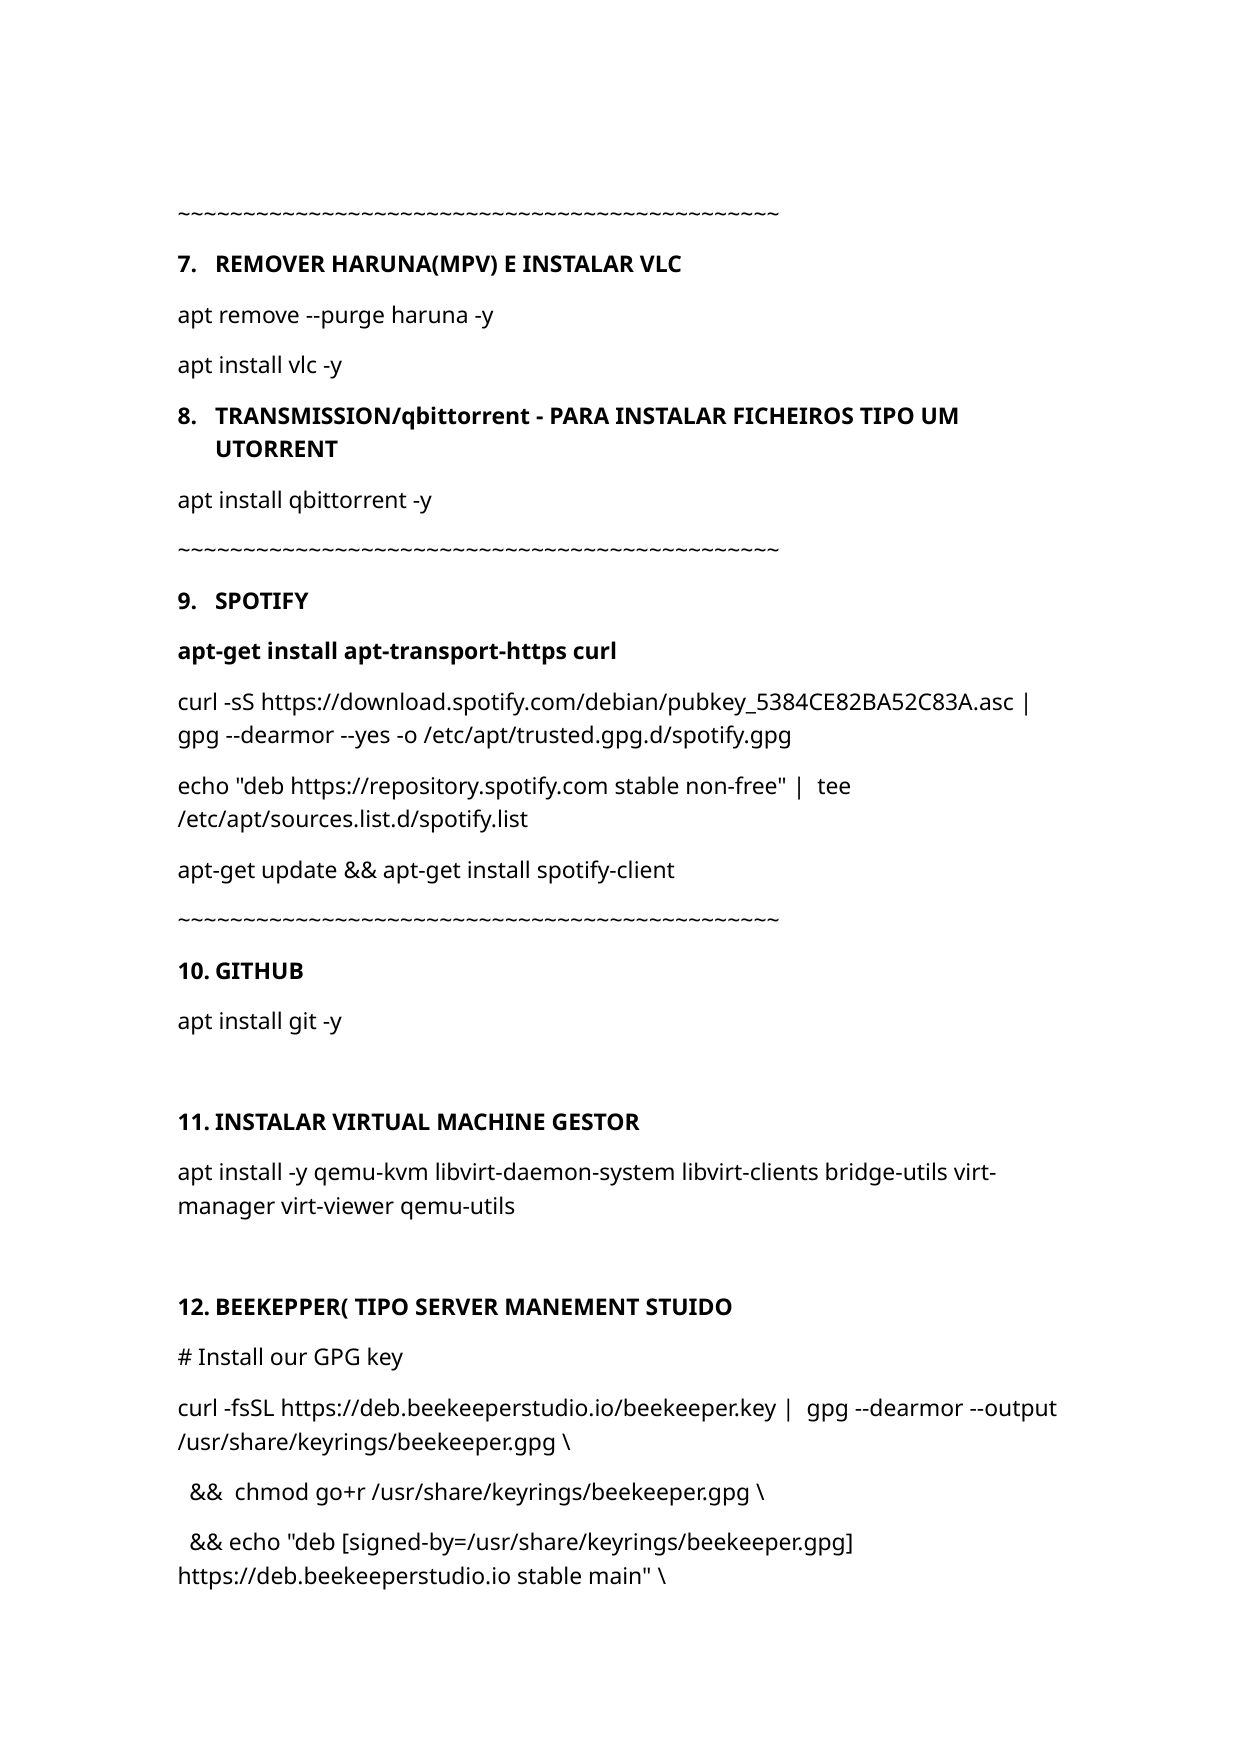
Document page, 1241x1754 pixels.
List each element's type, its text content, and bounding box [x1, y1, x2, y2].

text && echo "deb [signed-by=/usr/share/keyrings/beekeeper.gpg] https://deb.beekeeperstudio.io stable main" \ [177, 1526, 1063, 1591]
text curl -sS https://download.spotify.com/debian/pubkey_5384CE82BA52C83A.asc | gpg --dearmor --yes -o /etc/apt/trusted.gpg.d/spotify.gpg [177, 686, 1063, 751]
text && chmod go+r /usr/share/keyrings/beekeeper.gpg \ [177, 1476, 1063, 1507]
text ~~~~~~~~~~~~~~~~~~~~~~~~~~~~~~~~~~~~~~~~~~~~~~ [177, 904, 1063, 936]
list BEEKEPPER( TIPO SERVER MANEMENT STUIDO [177, 1291, 1063, 1322]
list INSTALAR VIRTUAL MACHINE GESTOR [177, 1106, 1063, 1137]
text apt install qbittorrent -y [177, 484, 1063, 515]
list TRANSMISSION/qbittorrent - PARA INSTALAR FICHEIROS TIPO UM UTORRENT [177, 400, 1063, 465]
text apt-get update && apt-get install spotify-client [177, 854, 1063, 885]
list GITHUB [177, 955, 1063, 986]
text apt install git -y [177, 1005, 1063, 1036]
text apt install vlc -y [177, 349, 1063, 381]
list REMOVER HARUNA(MPV) E INSTALAR VLC [177, 248, 1063, 280]
list SPOTIFY [177, 585, 1063, 616]
text apt-get install apt-transport-https curl [177, 635, 1063, 666]
text ~~~~~~~~~~~~~~~~~~~~~~~~~~~~~~~~~~~~~~~~~~~~~~ [177, 198, 1063, 229]
text apt install -y qemu-kvm libvirt-daemon-system libvirt-clients bridge-utils virt-manager virt-viewer qemu-utils [177, 1156, 1063, 1221]
text # Install our GPG key [177, 1341, 1063, 1373]
text ~~~~~~~~~~~~~~~~~~~~~~~~~~~~~~~~~~~~~~~~~~~~~~ [177, 534, 1063, 566]
text apt remove --purge haruna -y [177, 299, 1063, 330]
text echo "deb https://repository.spotify.com stable non-free" | tee /etc/apt/sources.list.d/spotify.list [177, 770, 1063, 835]
text curl -fsSL https://deb.beekeeperstudio.io/beekeeper.key | gpg --dearmor --output /usr/share/keyrings/beekeeper.gpg \ [177, 1392, 1063, 1457]
